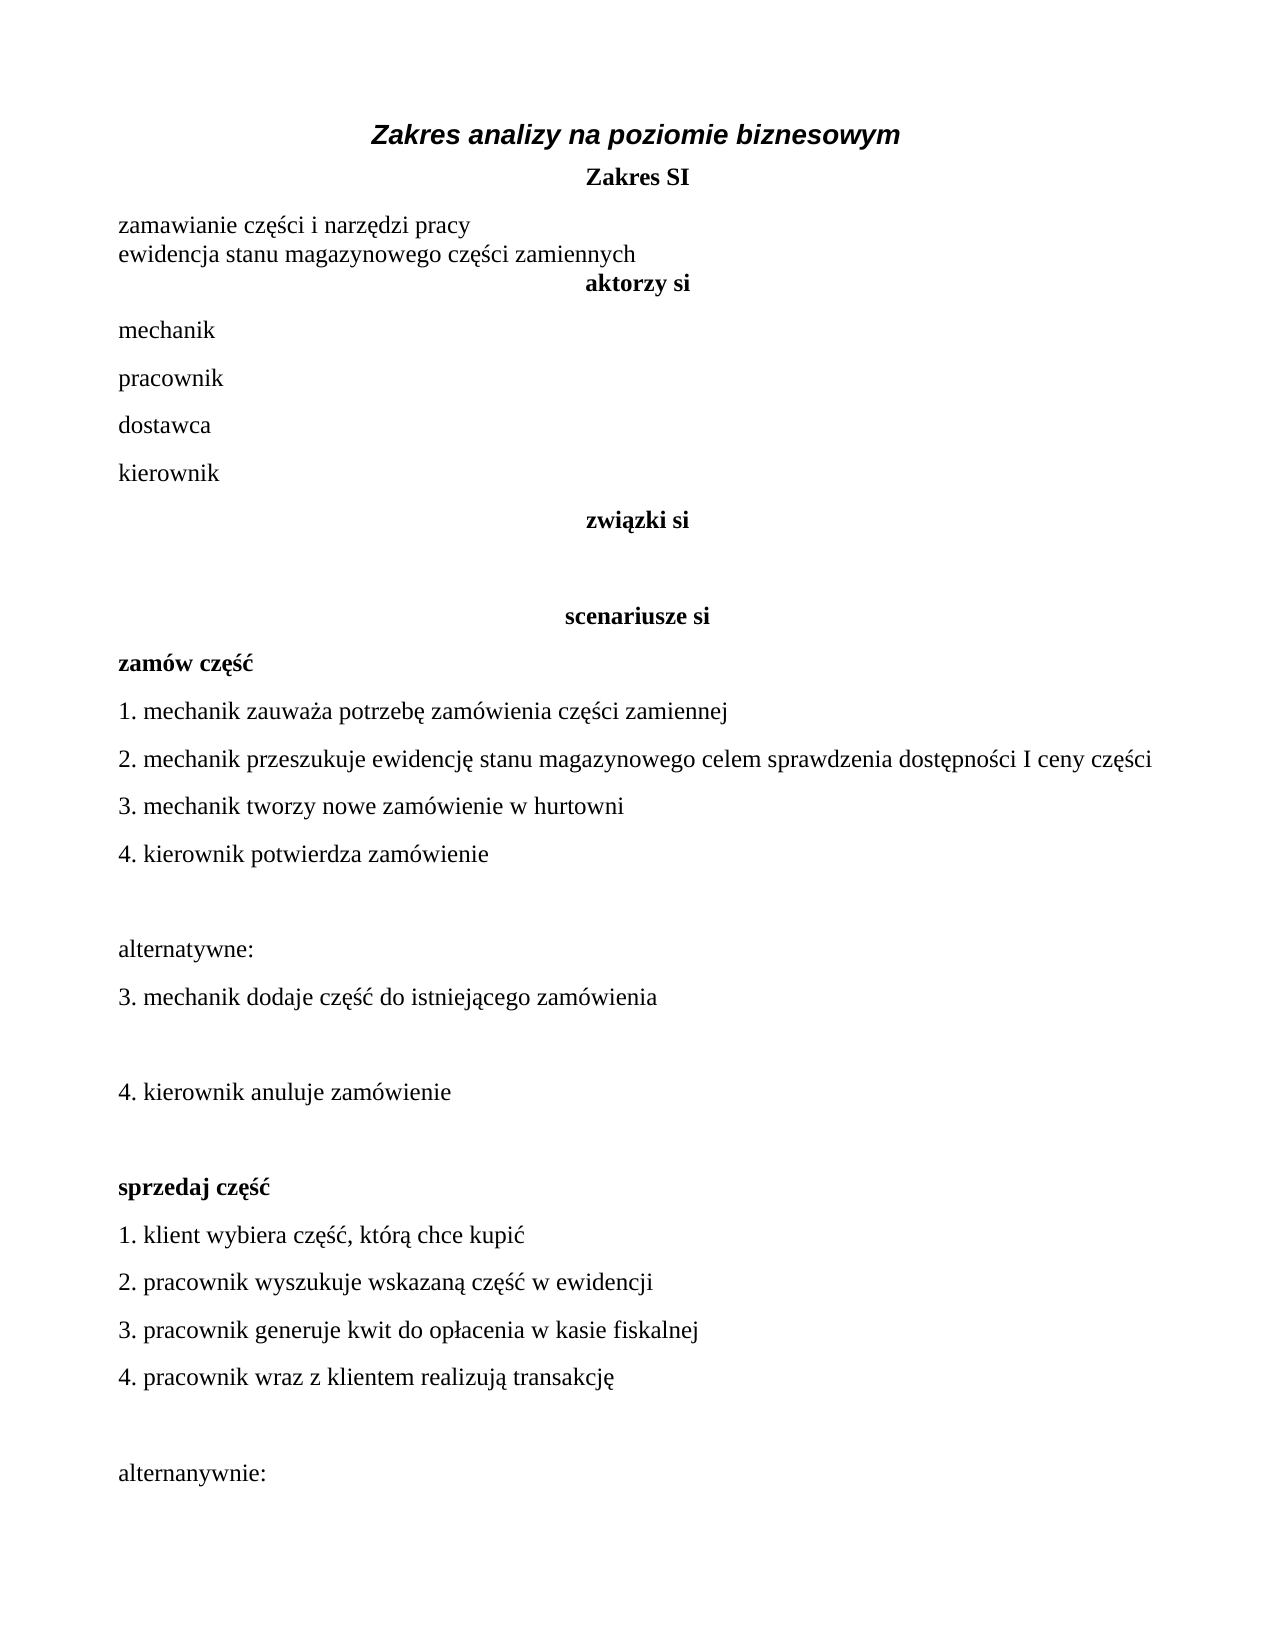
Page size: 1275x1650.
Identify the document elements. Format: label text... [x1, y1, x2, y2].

text 2. pracownik wyszukuje wskazaną część w ewidencji [118, 1267, 1157, 1296]
text 3. mechanik dodaje część do istniejącego zamówienia [118, 982, 1157, 1010]
text mechanik [118, 315, 1157, 344]
text kierownik [118, 458, 1157, 487]
text alternanywnie: [118, 1458, 1157, 1486]
text 3. pracownik generuje kwit do opłacenia w kasie fiskalnej [118, 1315, 1157, 1344]
text aktorzy si [118, 268, 1157, 296]
text 1. mechanik zauważa potrzebę zamówienia części zamiennej [118, 696, 1157, 725]
subtitle Zakres analizy na poziomie biznesowym [118, 118, 1157, 150]
text pracownik [118, 363, 1157, 392]
text alternatywne: [118, 934, 1157, 963]
text zamów część [118, 648, 1157, 677]
text zamawianie części i narzędzi pracy [118, 210, 1157, 239]
text scenariusze si [118, 601, 1157, 629]
text 2. mechanik przeszukuje ewidencję stanu magazynowego celem sprawdzenia dostępności I ceny części [118, 744, 1157, 772]
text związki si [118, 506, 1157, 534]
text ewidencja stanu magazynowego części zamiennych [118, 239, 1157, 268]
text 4. kierownik anuluje zamówienie [118, 1077, 1157, 1106]
text sprzedaj część [118, 1172, 1157, 1201]
text dostawca [118, 410, 1157, 439]
text 4. kierownik potwierdza zamówienie [118, 839, 1157, 868]
text Zakres SI [118, 162, 1157, 191]
text 4. pracownik wraz z klientem realizują transakcję [118, 1362, 1157, 1391]
text 1. klient wybiera część, którą chce kupić [118, 1220, 1157, 1248]
text 3. mechanik tworzy nowe zamówienie w hurtowni [118, 791, 1157, 820]
